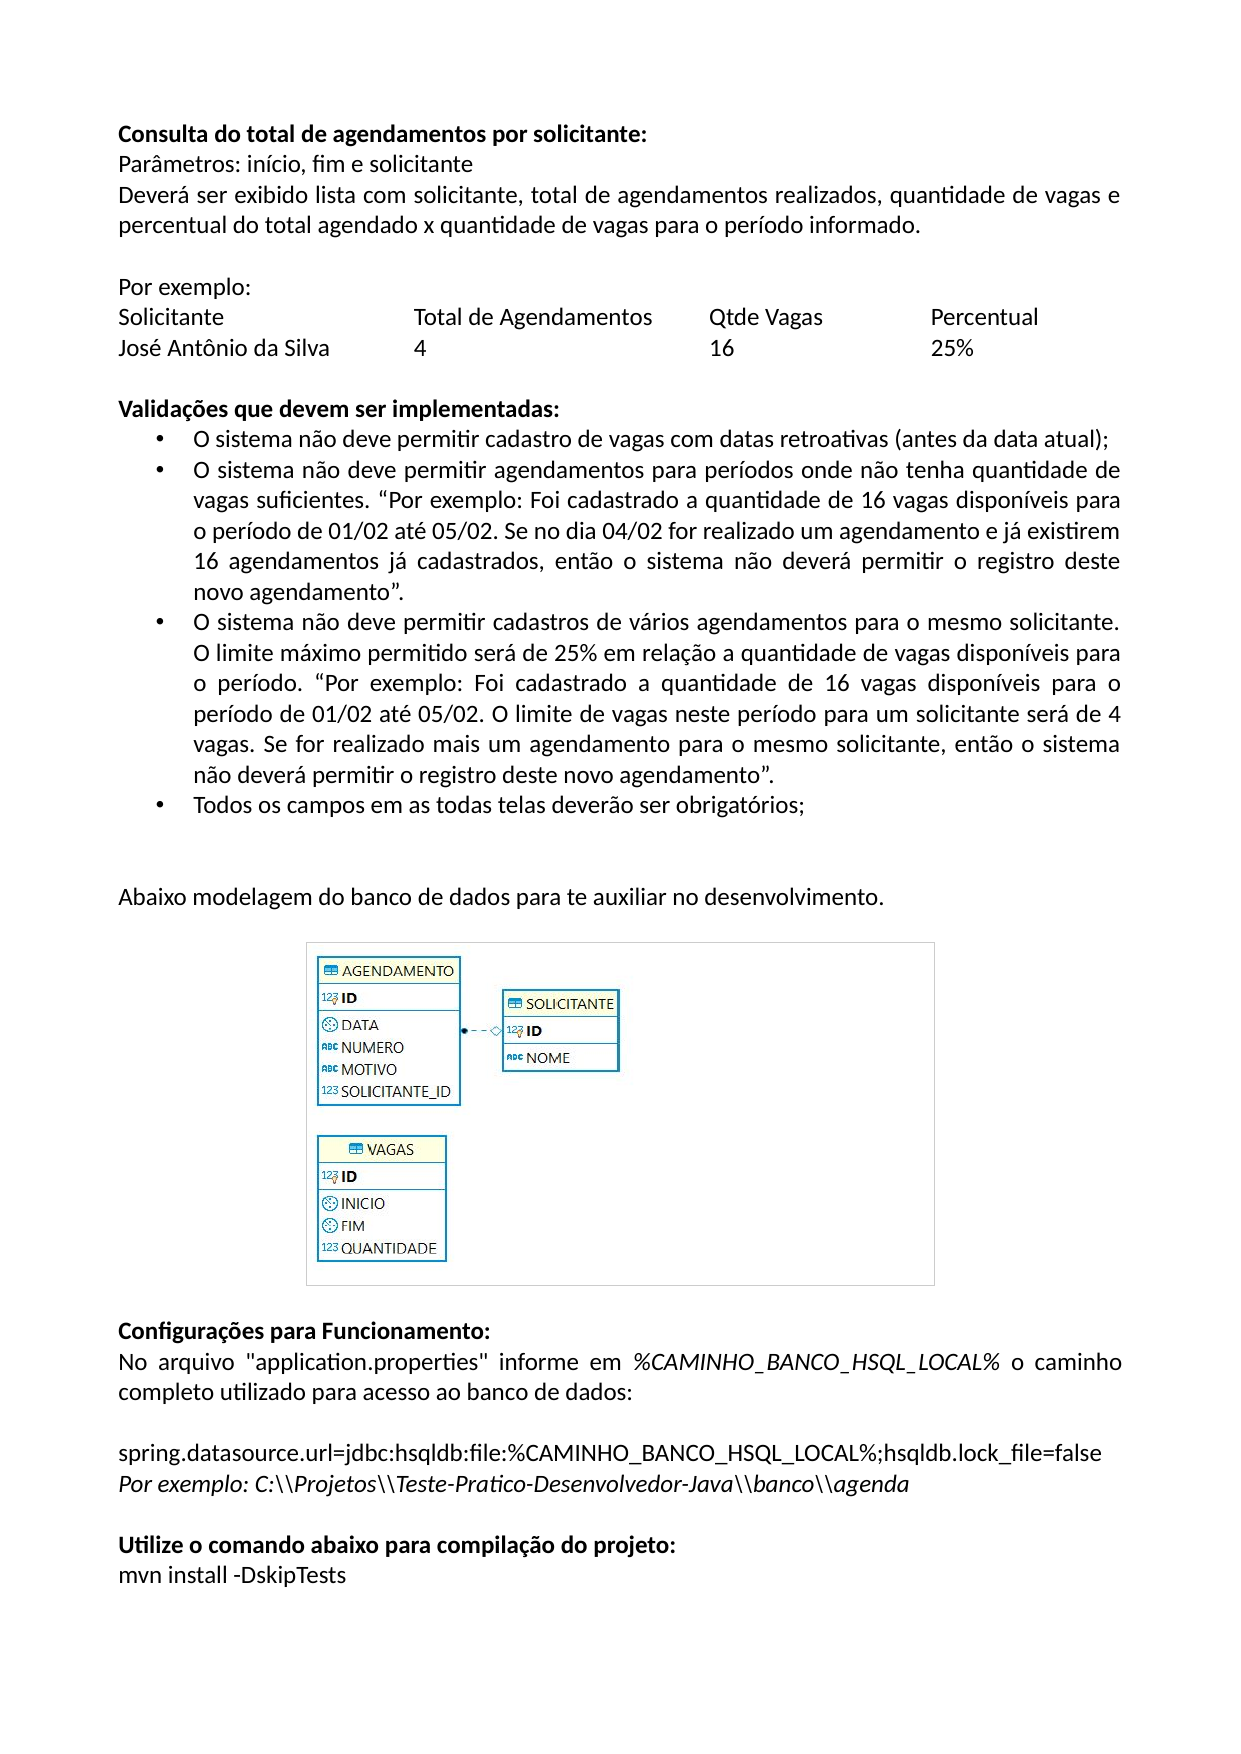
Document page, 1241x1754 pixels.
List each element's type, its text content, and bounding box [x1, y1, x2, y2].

list O sistema não deve permitir cadastro de vagas com datas retroativas (antes da data atual); [156, 423, 1122, 454]
text Solicitante Total de Agendamentos Qtde Vagas Percentual [118, 301, 1122, 332]
text José Antônio da Silva 4 16 25% [118, 332, 1122, 362]
picture [308, 945, 932, 1282]
text Deverá ser exibido lista com solicitante, total de agendamentos realizados, quantidade de vagas e percentual do total agendado x quantidade de vagas para o período informado. [118, 179, 1122, 240]
text Configurações para Funcionamento: [118, 1315, 1122, 1346]
text mvn install -DskipTests [118, 1559, 1122, 1590]
text Utilize o comando abaixo para compilação do projeto: [118, 1529, 1122, 1559]
text Parâmetros: início, fim e solicitante [118, 149, 1122, 179]
text Por exemplo: C:\\Projetos\\Teste-Pratico-Desenvolvedor-Java\\banco\\agenda [118, 1468, 1122, 1498]
text Consulta do total de agendamentos por solicitante: [118, 118, 1122, 149]
text Validações que devem ser implementadas: [118, 393, 1122, 423]
text Abaixo modelagem do banco de dados para te auxiliar no desenvolvimento. [118, 881, 1122, 912]
list O sistema não deve permitir agendamentos para períodos onde não tenha quantidade de vagas suficientes. “Por exemplo: Foi cadastrado a quantidade de 16 vagas disponíveis para o período de 01/02 até 05/02. Se no dia 04/02 for realizado um agendamento e já existirem 16 agendamentos já cadastrados, então o sistema não deverá permitir o registro deste novo agendamento”. [156, 454, 1122, 606]
list Todos os campos em as todas telas deverão ser obrigatórios; [156, 789, 1122, 820]
text Por exemplo: [118, 271, 1122, 301]
list O sistema não deve permitir cadastros de vários agendamentos para o mesmo solicitante. O limite máximo permitido será de 25% em relação a quantidade de vagas disponíveis para o período. “Por exemplo: Foi cadastrado a quantidade de 16 vagas disponíveis para o período de 01/02 até 05/02. O limite de vagas neste período para um solicitante será de 4 vagas. Se for realizado mais um agendamento para o mesmo solicitante, então o sistema não deverá permitir o registro deste novo agendamento”. [156, 606, 1122, 789]
text spring.datasource.url=jdbc:hsqldb:file:%CAMINHO_BANCO_HSQL_LOCAL%;hsqldb.lock_file=false [118, 1437, 1122, 1468]
text No arquivo "application.properties" informe em %CAMINHO_BANCO_HSQL_LOCAL% o caminho completo utilizado para acesso ao banco de dados: [118, 1346, 1122, 1407]
